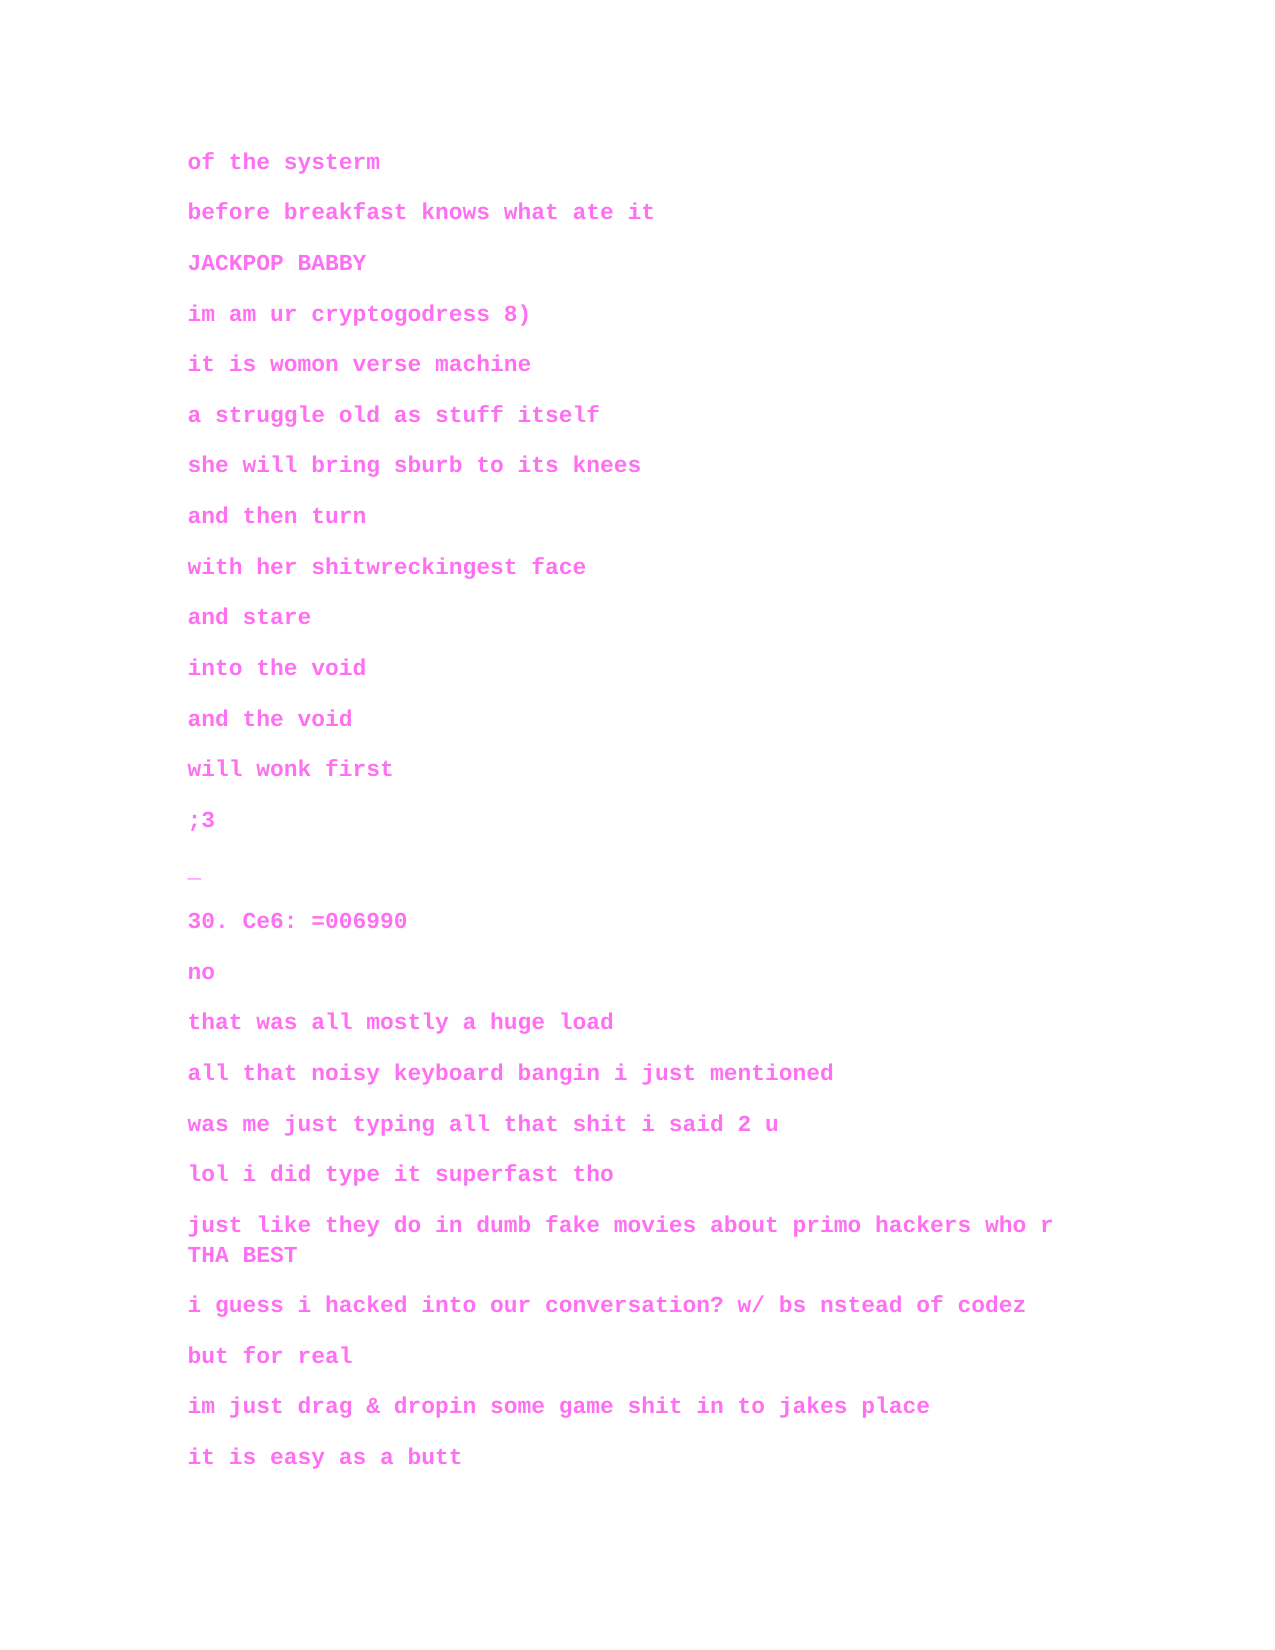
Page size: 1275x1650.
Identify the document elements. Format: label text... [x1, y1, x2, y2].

text ;3 [187, 808, 1087, 834]
text lol i did type it superfast tho [187, 1162, 1087, 1188]
text with her shitwreckingest face [187, 555, 1087, 581]
text into the void [187, 656, 1087, 682]
text that was all mostly a huge load [187, 1011, 1087, 1037]
text and then turn [187, 504, 1087, 530]
text it is easy as a butt [187, 1445, 1087, 1471]
text before breakfast knows what ate it [187, 201, 1087, 227]
text 30. Ce6: =006990 [187, 909, 1087, 935]
text will wonk first [187, 757, 1087, 783]
text she will bring sburb to its knees [187, 454, 1087, 480]
text im just drag & dropin some game shit in to jakes place [187, 1395, 1087, 1421]
text no [187, 960, 1087, 986]
text was me just typing all that shit i said 2 u [187, 1112, 1087, 1138]
text but for real [187, 1344, 1087, 1370]
text JACKPOP BABBY [187, 251, 1087, 277]
text i guess i hacked into our conversation? w/ bs nstead of codez [187, 1293, 1087, 1319]
text a struggle old as stuff itself [187, 403, 1087, 429]
text im am ur cryptogodress 8) [187, 302, 1087, 328]
text and the void [187, 707, 1087, 733]
text all that noisy keyboard bangin i just mentioned [187, 1061, 1087, 1087]
text of the systerm [187, 150, 1087, 176]
text and stare [187, 606, 1087, 632]
text it is womon verse machine [187, 352, 1087, 378]
text just like they do in dumb fake movies about primo hackers who r THA BEST [187, 1213, 1087, 1269]
text _ [187, 859, 1087, 885]
